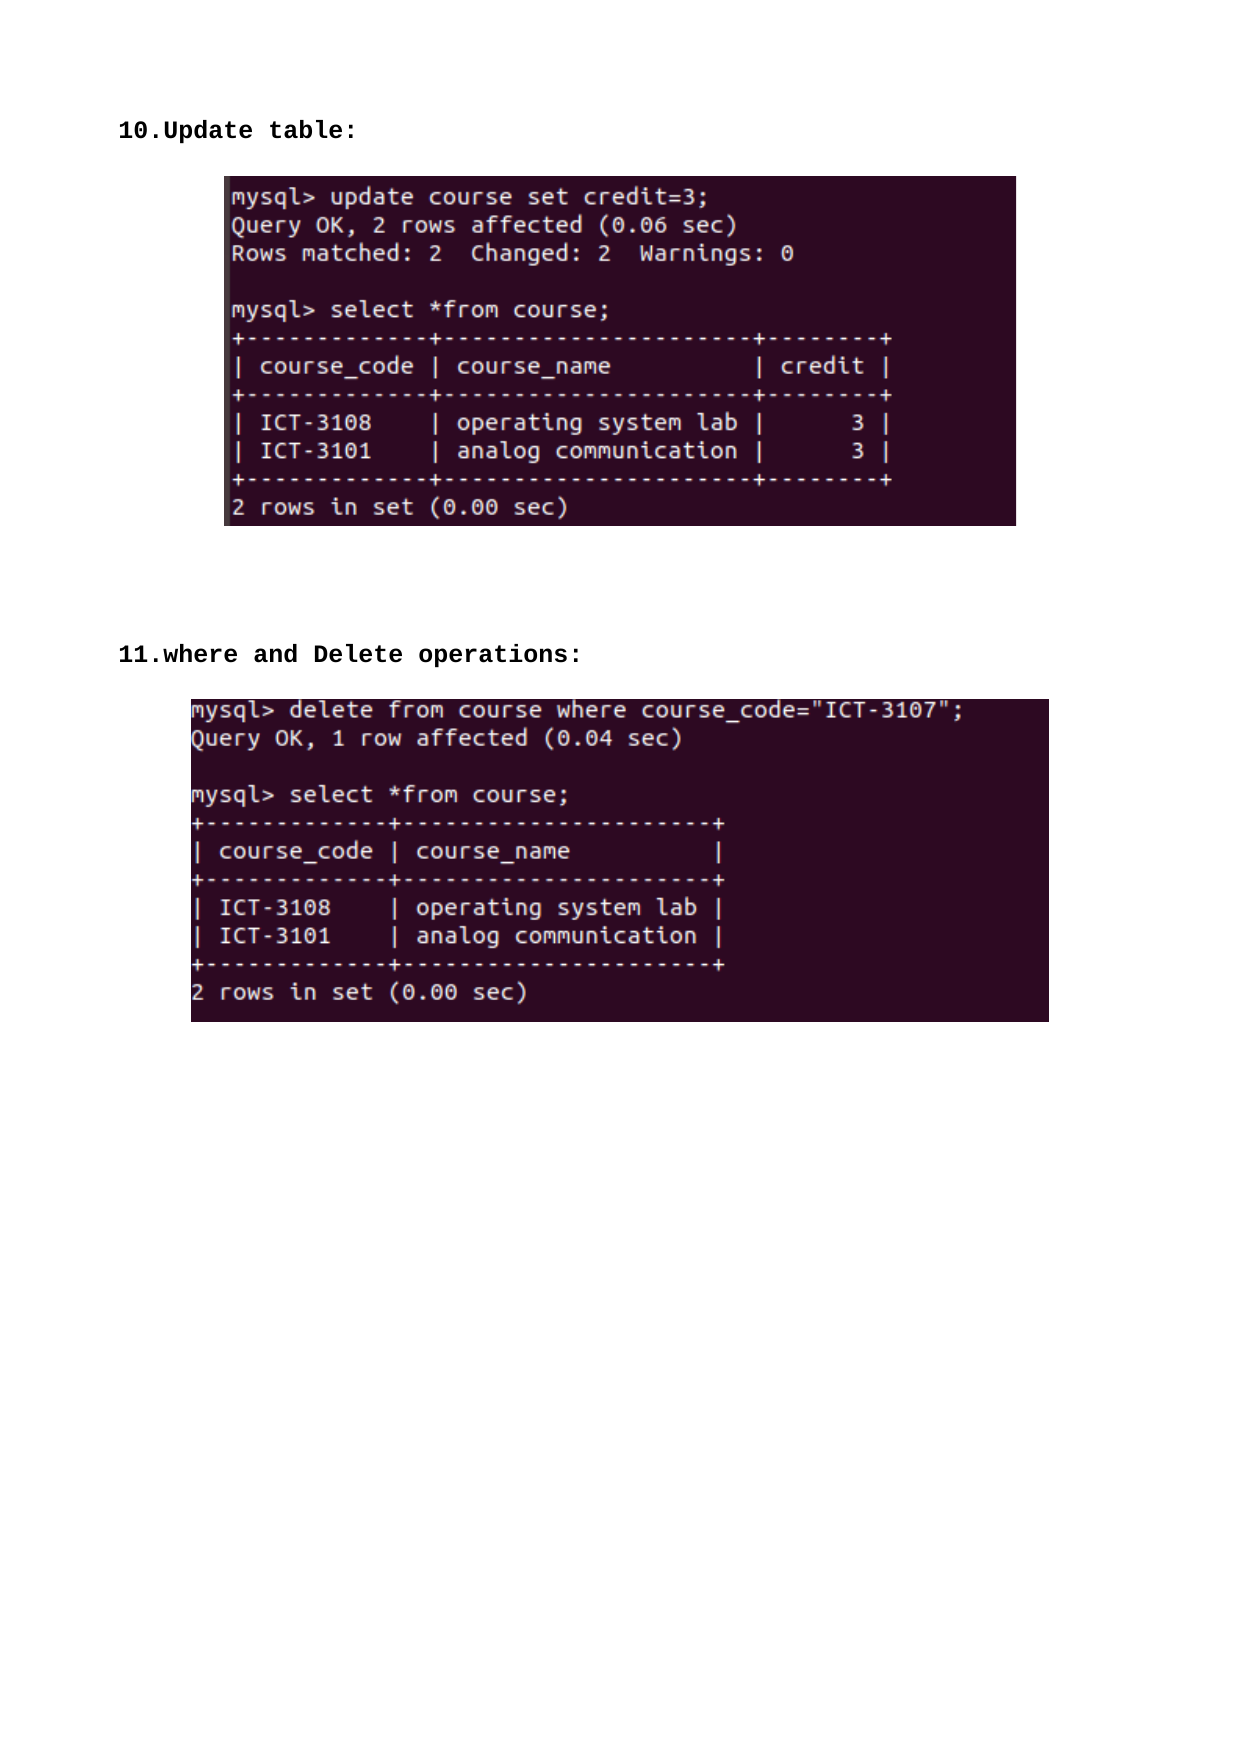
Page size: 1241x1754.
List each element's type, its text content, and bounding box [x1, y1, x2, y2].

text 10.Update table: [118, 118, 1122, 146]
picture [224, 176, 1017, 526]
text 11.where and Delete operations: [118, 642, 1122, 670]
picture [191, 699, 1049, 1022]
